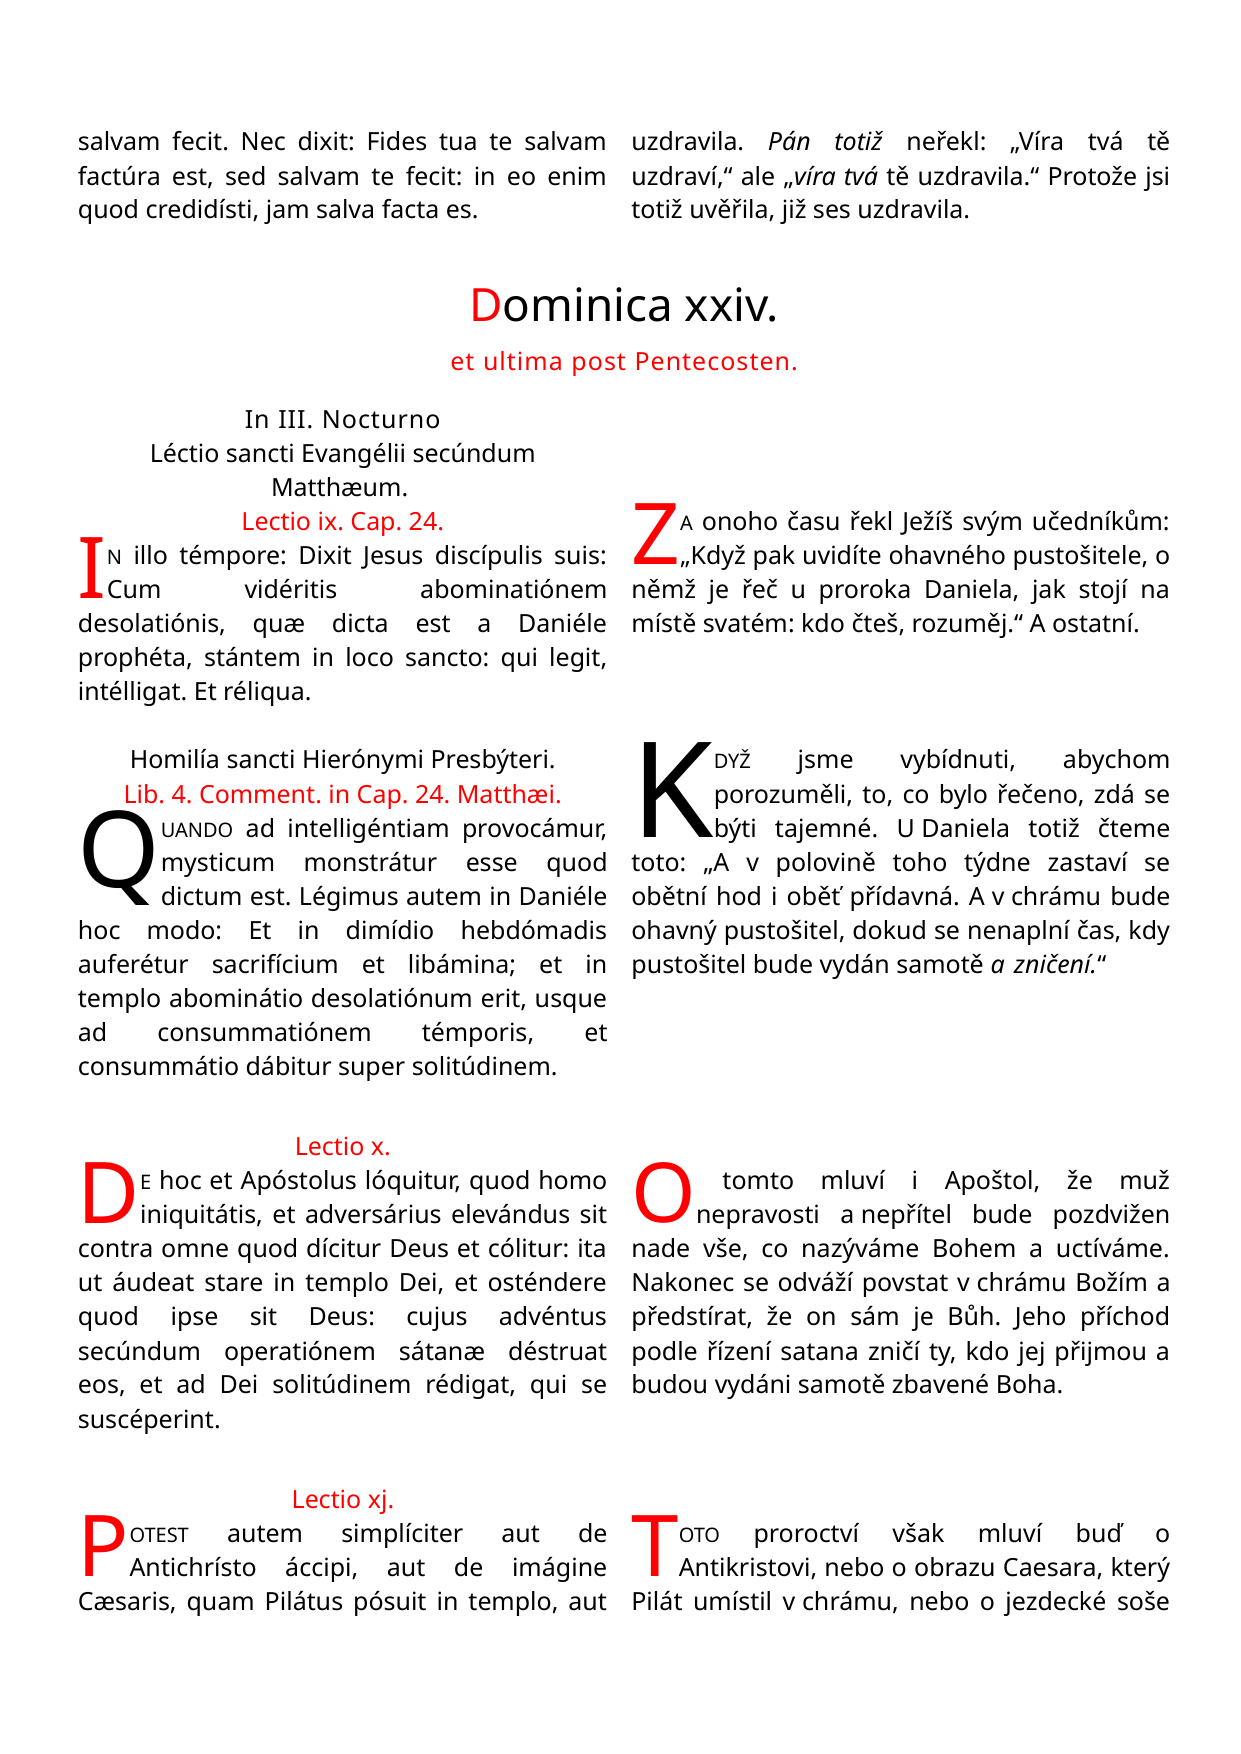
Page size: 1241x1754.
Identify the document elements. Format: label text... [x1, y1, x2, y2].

table_cell O tomto mluví i Apoštol, že muž nepravosti a nepřítel bude pozdvižen nade vše, co nazýváme Bohem a uctíváme. Nakonec se odváží povstat v chrámu Božím a předstírat, že on sám je Bůh. Jeho příchod podle řízení satana zničí ty, kdo jej přijmou a budou vydáni samotě zbavené Boha. [619, 1123, 1182, 1475]
table_cell Toto proroctví však mluví buď o Antikristovi, nebo o obrazu Caesara, který Pilát umístil v chrámu, nebo o jezdecké soše [619, 1475, 1182, 1623]
table_cell Za onoho času řekl Ježíš svým učedníkům: „Když pak uvidíte ohavného pustošitele, o němž je řeč u proroka Daniela, jak stojí na místě svatém: kdo čteš, rozuměj.“ A ostatní. Když jsme vybídnuti, abychom porozuměli, to, co bylo řečeno, zdá se býti tajemné. U Daniela totiž čteme toto: „A v polovině toho týdne zastaví se obětní hod i oběť přídavná. A v chrámu bude ohavný pustošitel, dokud se nenaplní čas, kdy pustošitel bude vydán samotě a zničení.“ [619, 396, 1182, 1123]
table_cell Dominica xxiv. et ultima post Pentecosten. [66, 266, 1182, 396]
table_cell Lectio x. De hoc et Apóstolus lóquitur, quod homo iniquitátis, et adversárius elevándus sit contra omne quod dícitur Deus et cólitur: ita ut áudeat stare in templo Dei, et osténdere quod ipse sit Deus: cujus advéntus secúndum operatiónem sátanæ déstruat eos, et ad Dei solitúdinem rédigat, qui se suscéperint. [66, 1123, 619, 1475]
table_cell In III. Nocturno Léctio sancti Evangélii secúndum Matthæum. Lectio ix. Cap. 24. In illo témpore: Dixit Jesus discípulis suis: Cum vidéritis abominatiónem desolatiónis, quæ dicta est a Daniéle prophéta, stántem in loco sancto: qui legit, intélligat. Et réliqua. Homilía sancti Hierónymi Presbýteri. Lib. 4. Comment. in Cap. 24. Matthæi. Quando ad intelligéntiam provocámur, mysticum monstrátur esse quod dictum est. Légimus autem in Daniéle hoc modo: Et in dimídio hebdómadis auferétur sacrifícium et libámina; et in templo abominátio desolatiónum erit, usque ad consummatiónem témporis, et consummátio dábitur super solitúdinem. [66, 396, 619, 1123]
table_cell Lectio xj. Potest autem simplíciter aut de Antichrísto áccipi, aut de imágine Cæsaris, quam Pilátus pósuit in templo, aut [66, 1475, 619, 1623]
table_cell salvam fecit. Nec dixit: Fides tua te salvam factúra est, sed salvam te fecit: in eo enim quod credidísti, jam salva facta es. [66, 118, 619, 266]
table_cell uzdravila. Pán totiž neřekl: „Víra tvá tě uzdraví,“ ale „víra tvá tě uzdravila.“ Protože jsi totiž uvěřila, již ses uzdravila. [619, 118, 1182, 266]
